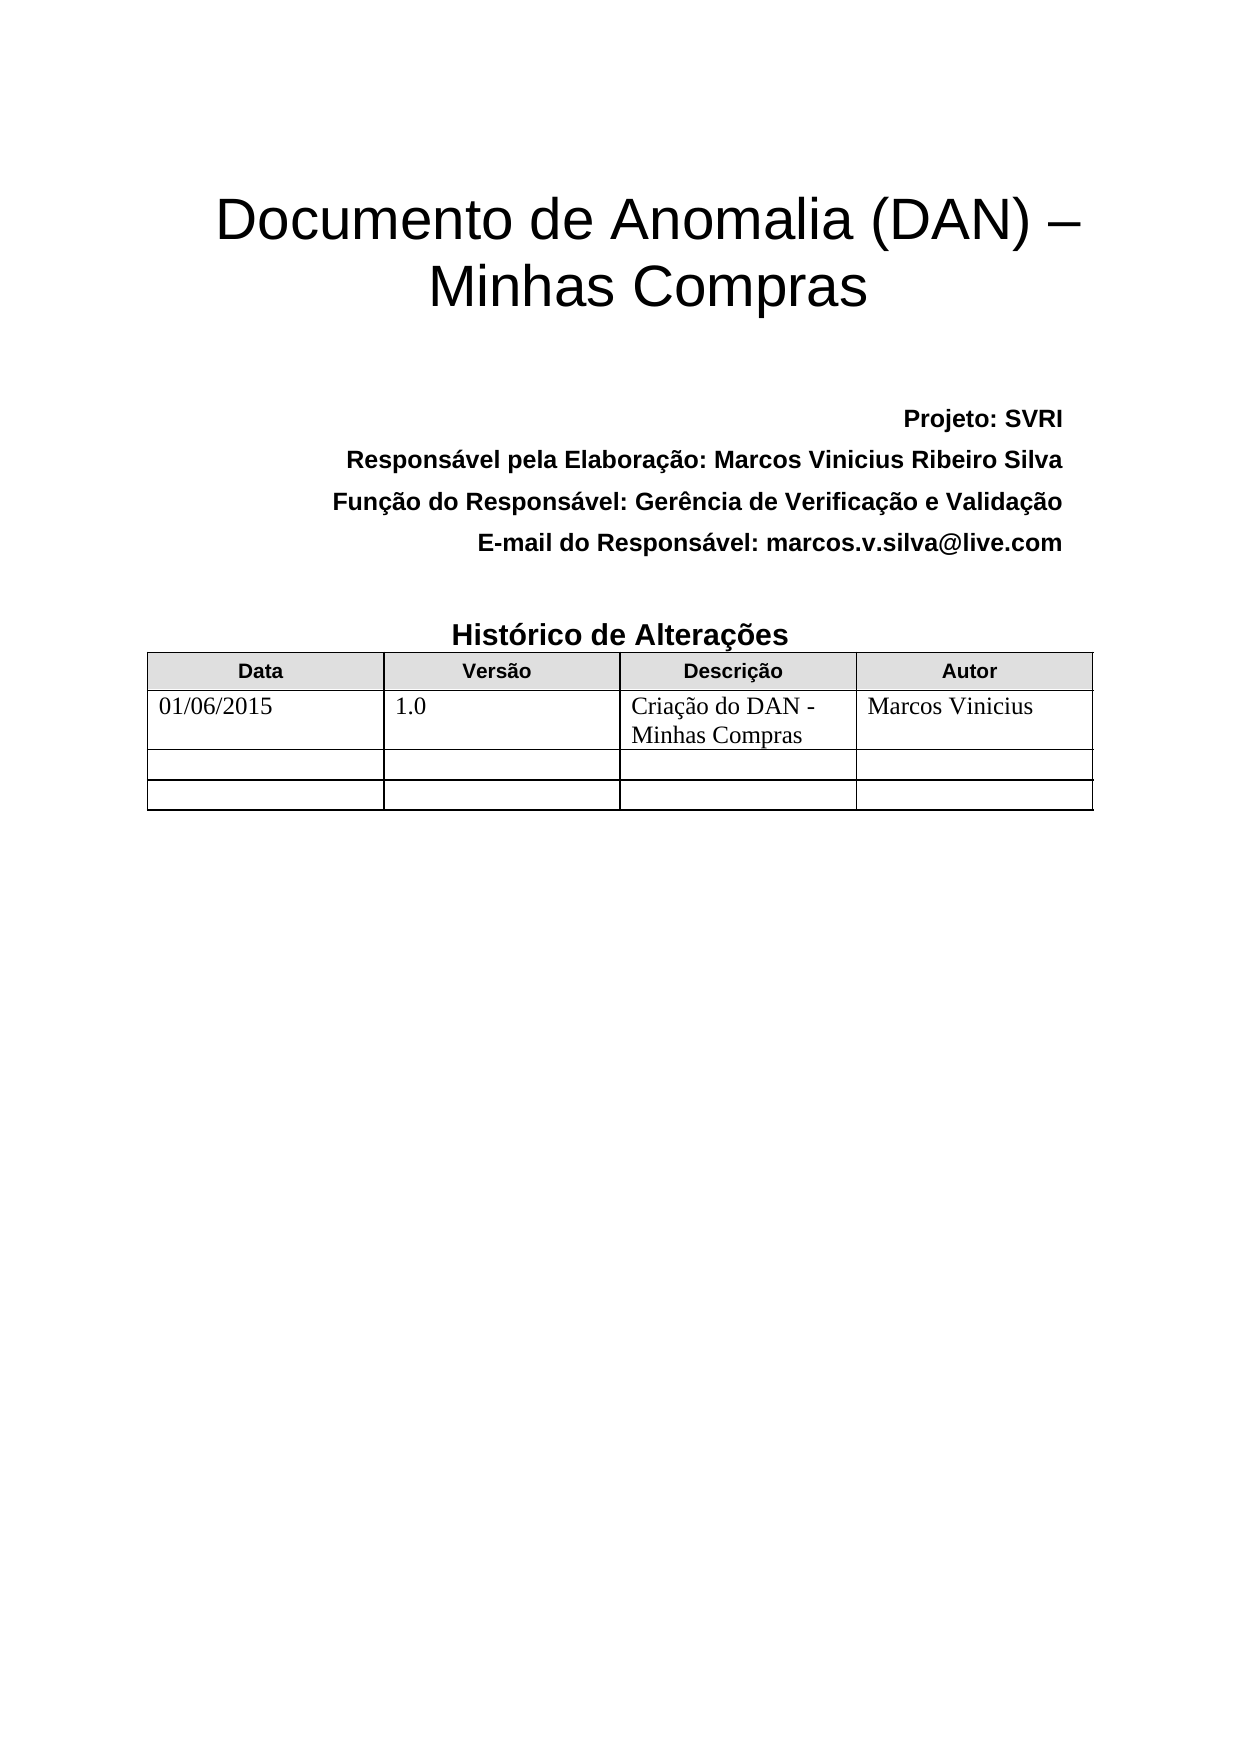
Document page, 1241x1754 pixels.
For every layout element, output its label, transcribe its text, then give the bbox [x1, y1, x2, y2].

text Projeto: SVRI [177, 404, 1063, 433]
text Documento de Anomalia (DAN) – Minhas Compras [177, 185, 1119, 319]
table_cell [385, 781, 619, 809]
table_cell [148, 750, 383, 779]
text Histórico de Alterações [177, 617, 1063, 652]
table_cell [621, 781, 856, 809]
table_header Data [148, 653, 383, 689]
text Responsável pela Elaboração: Marcos Vinicius Ribeiro Silva [177, 446, 1063, 474]
table_cell 01/06/2015 [148, 691, 383, 749]
table_cell [148, 781, 383, 809]
text E-mail do Responsável: marcos.v.silva@live.com [177, 528, 1063, 557]
table_cell Marcos Vinicius [857, 691, 1092, 749]
text Função do Responsável: Gerência de Verificação e Validação [177, 487, 1063, 516]
table_cell Criação do DAN - Minhas Compras [621, 691, 856, 749]
table_cell 1.0 [385, 691, 619, 749]
table_cell [857, 781, 1092, 809]
table_header Autor [857, 653, 1092, 689]
table_cell [621, 750, 856, 779]
table_cell [385, 750, 619, 779]
table_header Versão [385, 653, 619, 689]
table_cell [857, 750, 1092, 779]
table_header Descrição [621, 653, 856, 689]
